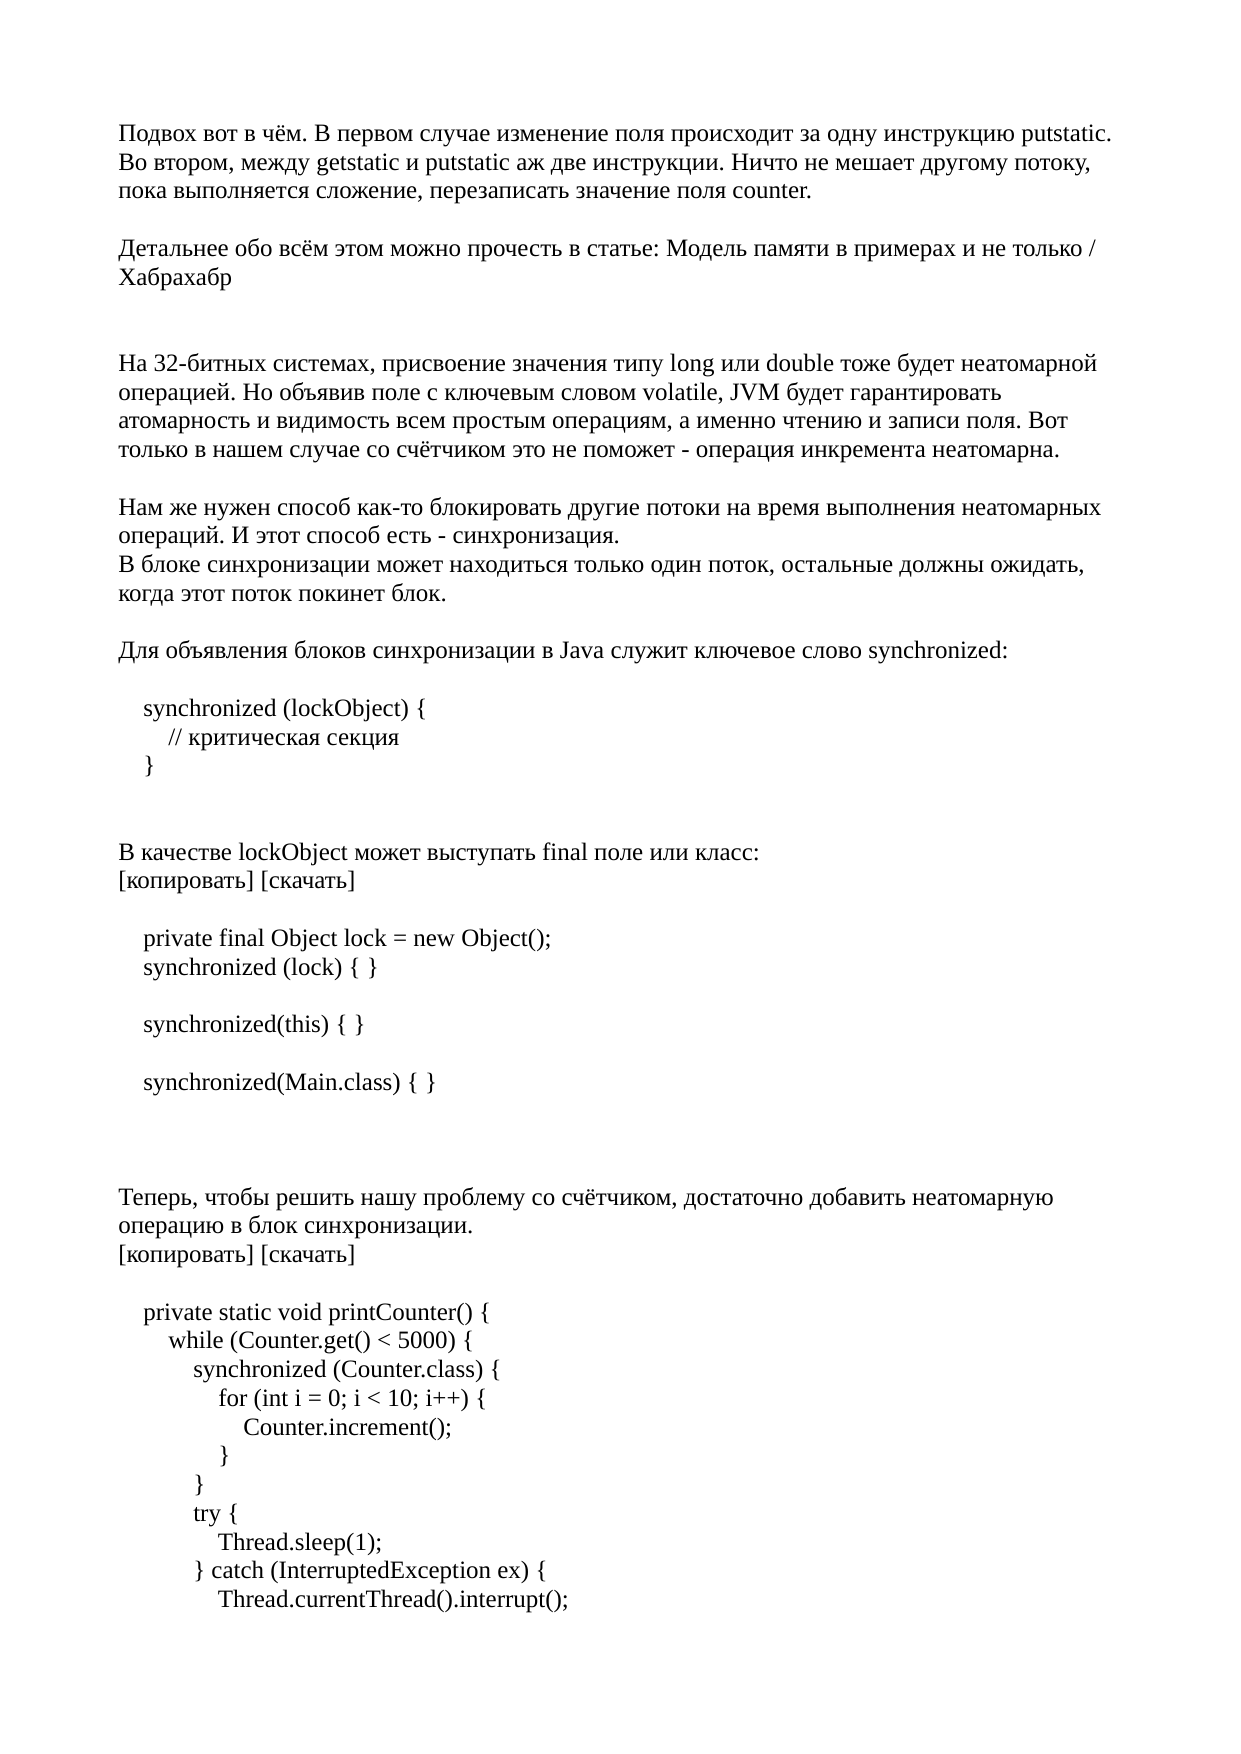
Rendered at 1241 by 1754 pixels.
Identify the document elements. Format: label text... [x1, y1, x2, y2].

text На 32-битных системах, присвоение значения типу long или double тоже будет неатомарной операцией. Но объявив поле с ключевым словом volatile, JVM будет гарантировать атомарность и видимость всем простым операциям, а именно чтению и записи поля. Вот только в нашем случае со счётчиком это не поможет - операция инкремента неатомарна. [118, 348, 1122, 463]
text [копировать] [скачать] [118, 1239, 1122, 1268]
text } [118, 751, 1122, 779]
text Thread.currentThread().interrupt(); [118, 1584, 1122, 1613]
text Подвох вот в чём. В первом случае изменение поля происходит за одну инструкцию putstatic. Во втором, между getstatic и putstatic аж две инструкции. Ничто не мешает другому потоку, пока выполняется сложение, перезаписать значение поля counter. [118, 118, 1122, 204]
text synchronized(Main.class) { } [118, 1067, 1122, 1096]
text В качестве lockObject может выступать final поле или класс: [118, 837, 1122, 866]
text synchronized (lock) { } [118, 952, 1122, 981]
text private static void printCounter() { [118, 1297, 1122, 1326]
text } [118, 1441, 1122, 1469]
text Нам же нужен способ как-то блокировать другие потоки на время выполнения неатомарных операций. И этот способ есть - синхронизация. [118, 492, 1122, 549]
text Теперь, чтобы решить нашу проблему со счётчиком, достаточно добавить неатомарную операцию в блок синхронизации. [118, 1182, 1122, 1239]
text synchronized (lockObject) { [118, 693, 1122, 722]
text try { [118, 1498, 1122, 1527]
text В блоке синхронизации может находиться только один поток, остальные должны ожидать, когда этот поток покинет блок. [118, 549, 1122, 607]
text } [118, 1469, 1122, 1498]
text synchronized(this) { } [118, 1009, 1122, 1038]
text synchronized (Counter.class) { [118, 1354, 1122, 1383]
text } catch (InterruptedException ex) { [118, 1556, 1122, 1584]
text while (Counter.get() < 5000) { [118, 1326, 1122, 1354]
text Для объявления блоков синхронизации в Java служит ключевое слово synchronized: [118, 636, 1122, 664]
text Thread.sleep(1); [118, 1527, 1122, 1556]
text for (int i = 0; i < 10; i++) { [118, 1383, 1122, 1412]
text Counter.increment(); [118, 1412, 1122, 1441]
text Детальнее обо всём этом можно прочесть в статье: Модель памяти в примерах и не только / Хабрахабр [118, 233, 1122, 291]
text [копировать] [скачать] [118, 866, 1122, 894]
text private final Object lock = new Object(); [118, 923, 1122, 952]
text // критическая секция [118, 722, 1122, 751]
